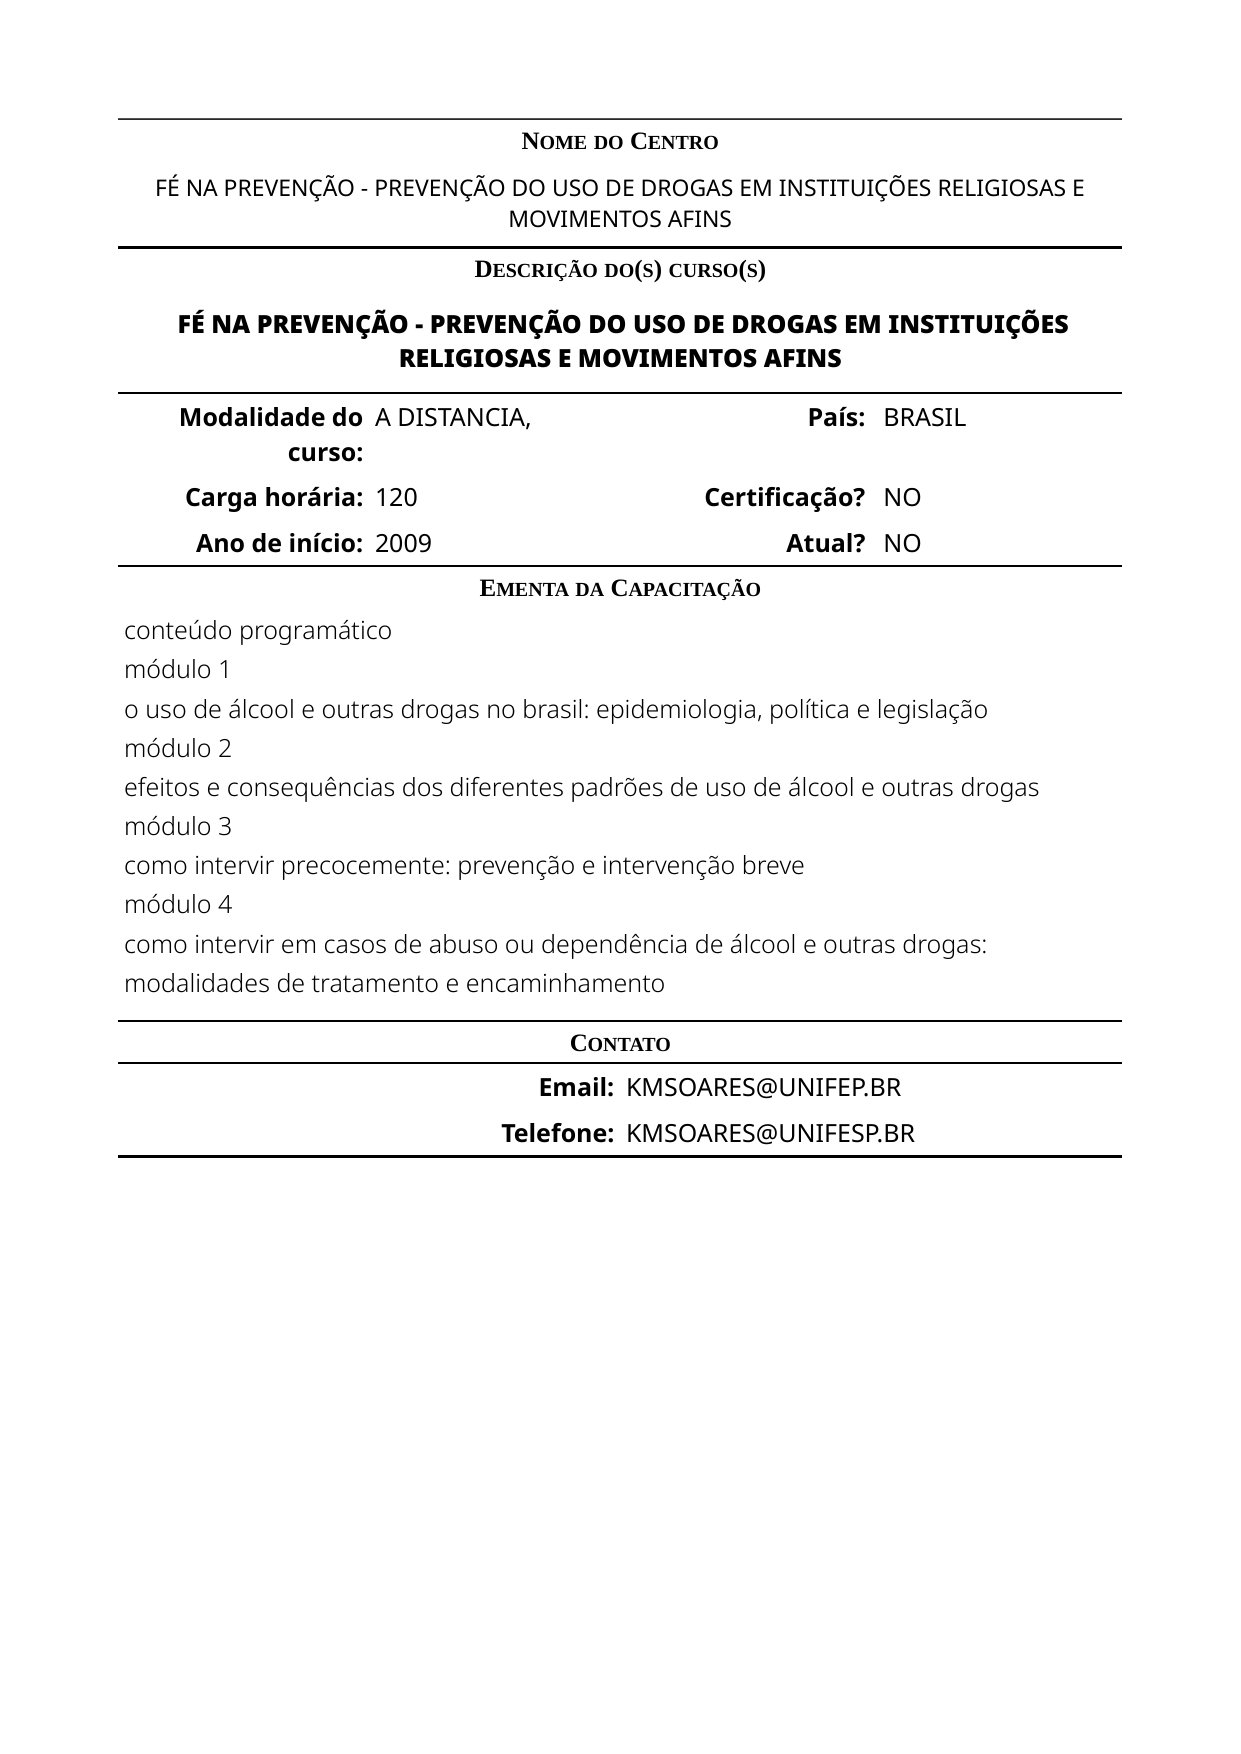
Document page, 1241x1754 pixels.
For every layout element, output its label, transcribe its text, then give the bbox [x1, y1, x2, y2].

table_cell NO [871, 474, 1122, 519]
table_cell NO [871, 520, 1122, 565]
table_cell Telefone: [118, 1110, 620, 1155]
table_cell País: [620, 394, 871, 474]
table_cell 2009 [369, 520, 620, 565]
table_cell Ano de início: [118, 520, 369, 565]
table_cell FÉ NA PREVENÇÃO - PREVENÇÃO DO USO DE DROGAS EM INSTITUIÇÕES RELIGIOSAS E MOVIMENTOS AFINS [118, 160, 1122, 246]
table_cell Atual? [620, 520, 871, 565]
table_cell FÉ NA PREVENÇÃO - PREVENÇÃO DO USO DE DROGAS EM INSTITUIÇÕES RELIGIOSAS E MOVIMENTOS AFINS [118, 289, 1122, 392]
table_cell Modalidade do curso: [118, 394, 369, 474]
table_cell Ementa da Capacitação [118, 567, 1122, 607]
table_cell KMSOARES@UNIFESP.BR [620, 1110, 1122, 1155]
table_cell BRASIL [871, 394, 1122, 474]
table_cell KMSOARES@UNIFEP.BR [620, 1064, 1122, 1110]
table_cell A DISTANCIA, [369, 394, 620, 474]
table_cell 120 [369, 474, 620, 519]
table_cell CONTEÚDO PROGRAMÁTICO MÓDULO 1 O USO DE ÁLCOOL E OUTRAS DROGAS NO BRASIL: EPIDEMIOLOGIA, POLÍTICA E LEGISLAÇÃO MÓDULO 2 EFEITOS E CONSEQUÊNCIAS DOS DIFERENTES PADRÕES DE USO DE ÁLCOOL E OUTRAS DROGAS MÓDULO 3 COMO INTERVIR PRECOCEMENTE: PREVENÇÃO E INTERVENÇÃO BREVE MÓDULO 4 COMO INTERVIR EM CASOS DE ABUSO OU DEPENDÊNCIA DE ÁLCOOL E OUTRAS DROGAS: MODALIDADES DE TRATAMENTO E ENCAMINHAMENTO [118, 607, 1122, 1020]
table_cell Descrição do(s) curso(s) [118, 249, 1122, 289]
table_cell Carga horária: [118, 474, 369, 519]
table_cell Email: [118, 1064, 620, 1110]
table_cell Contato [118, 1022, 1122, 1062]
table_cell Certificação? [620, 474, 871, 519]
table_header Nome do Centro [118, 121, 1122, 160]
